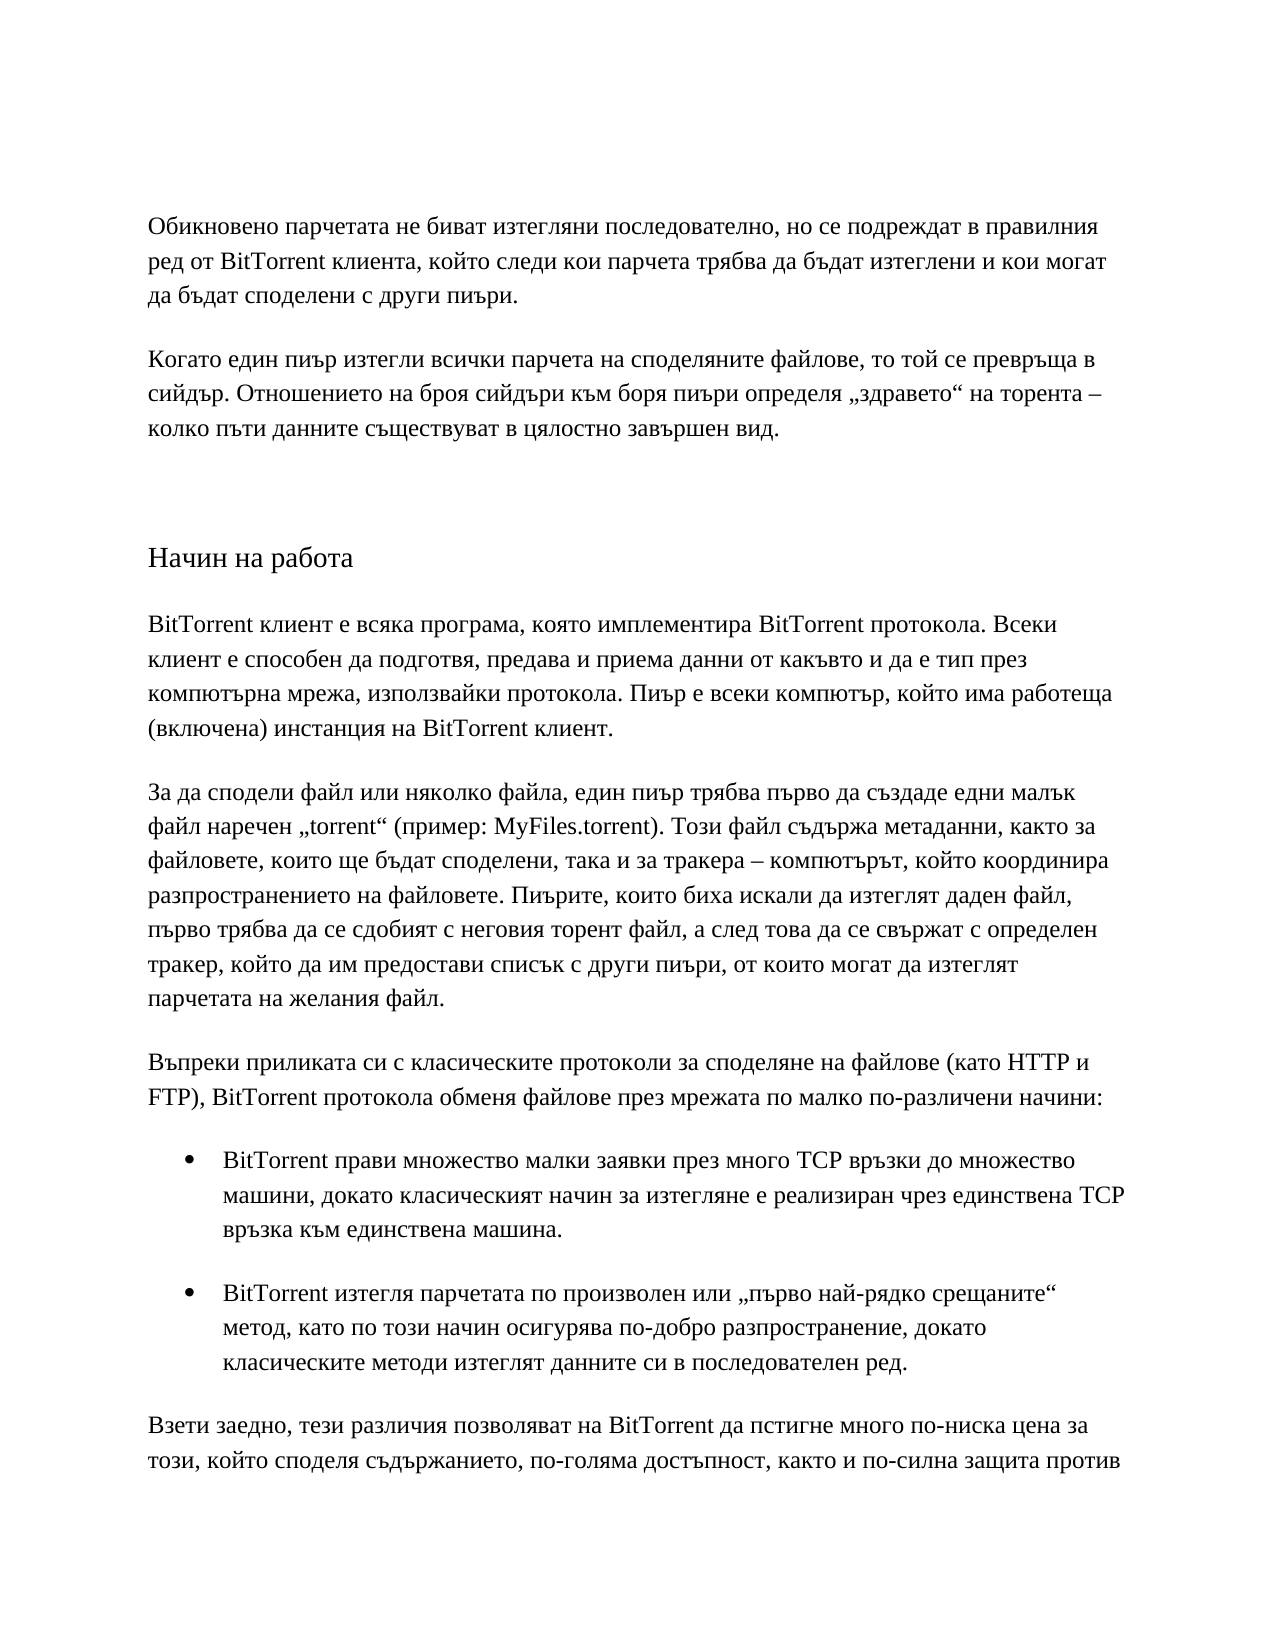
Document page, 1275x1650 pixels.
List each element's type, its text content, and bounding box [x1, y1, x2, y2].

text Обикновено парчетата не биват изтегляни последователно, но се подреждат в правилния ред от BitTorrent клиента, който следи кои парчета трябва да бъдат изтеглени и кои могат да бъдат споделени с други пиъри. [148, 211, 1127, 309]
text За да сподели файл или няколко файла, един пиър трябва първо да създаде едни малък файл наречен „torrent“ (пример: MyFiles.torrent). Този файл съдържа метаданни, както за файловете, които ще бъдат споделени, така и за тракера – компютърът, който координира разпространението на файловете. Пиърите, които биха искали да изтеглят даден файл, първо трябва да се сдобият с неговия торент файл, а след това да се свържат с определен тракер, който да им предостави списък с други пиъри, от които могат да изтеглят парчетата на желания файл. [148, 777, 1127, 1012]
text BitTorrent клиент е всяка програма, която имплементира BitTorrent протокола. Всеки клиент е способен да подготвя, предава и приема данни от какъвто и да е тип през компютърна мрежа, използвайки протокола. Пиър е всеки компютър, който има работеща (включена) инстанция на BitTorrent клиент. [148, 609, 1127, 742]
list BitTorrent изтегля парчетата по произволен или „първо най-рядко срещаните“ метод, като по този начин осигурява по-добро разпространение, докато класическите методи изтеглят данните си в последователен ред. [185, 1278, 1127, 1376]
list BitTorrent прави множество малки заявки през много TCP връзки до множество машини, докато класическият начин за изтегляне е реализиран чрез единствена TCP връзка към единствена машина. [185, 1145, 1127, 1243]
text Взети заедно, тези различия позволяват на BitTorrent да пстигне много по-ниска цена за този, който споделя съдържанието, по-голяма достъпност, както и по-силна защита против [148, 1410, 1127, 1474]
text Въпреки приликата си с класическите протоколи за споделяне на файлове (като HTTP и FTP), BitTorrent протокола обменя файлове през мрежата по малко по-различени начини: [148, 1047, 1127, 1110]
text Когато един пиър изтегли всички парчета на споделяните файлове, то той се превръща в сийдър. Отношението на броя сийдъри към боря пиъри определя „здравето“ на торента – колко пъти данните съществуват в цялостно завършен вид. [148, 344, 1127, 442]
text Начин на работа [148, 540, 1127, 574]
